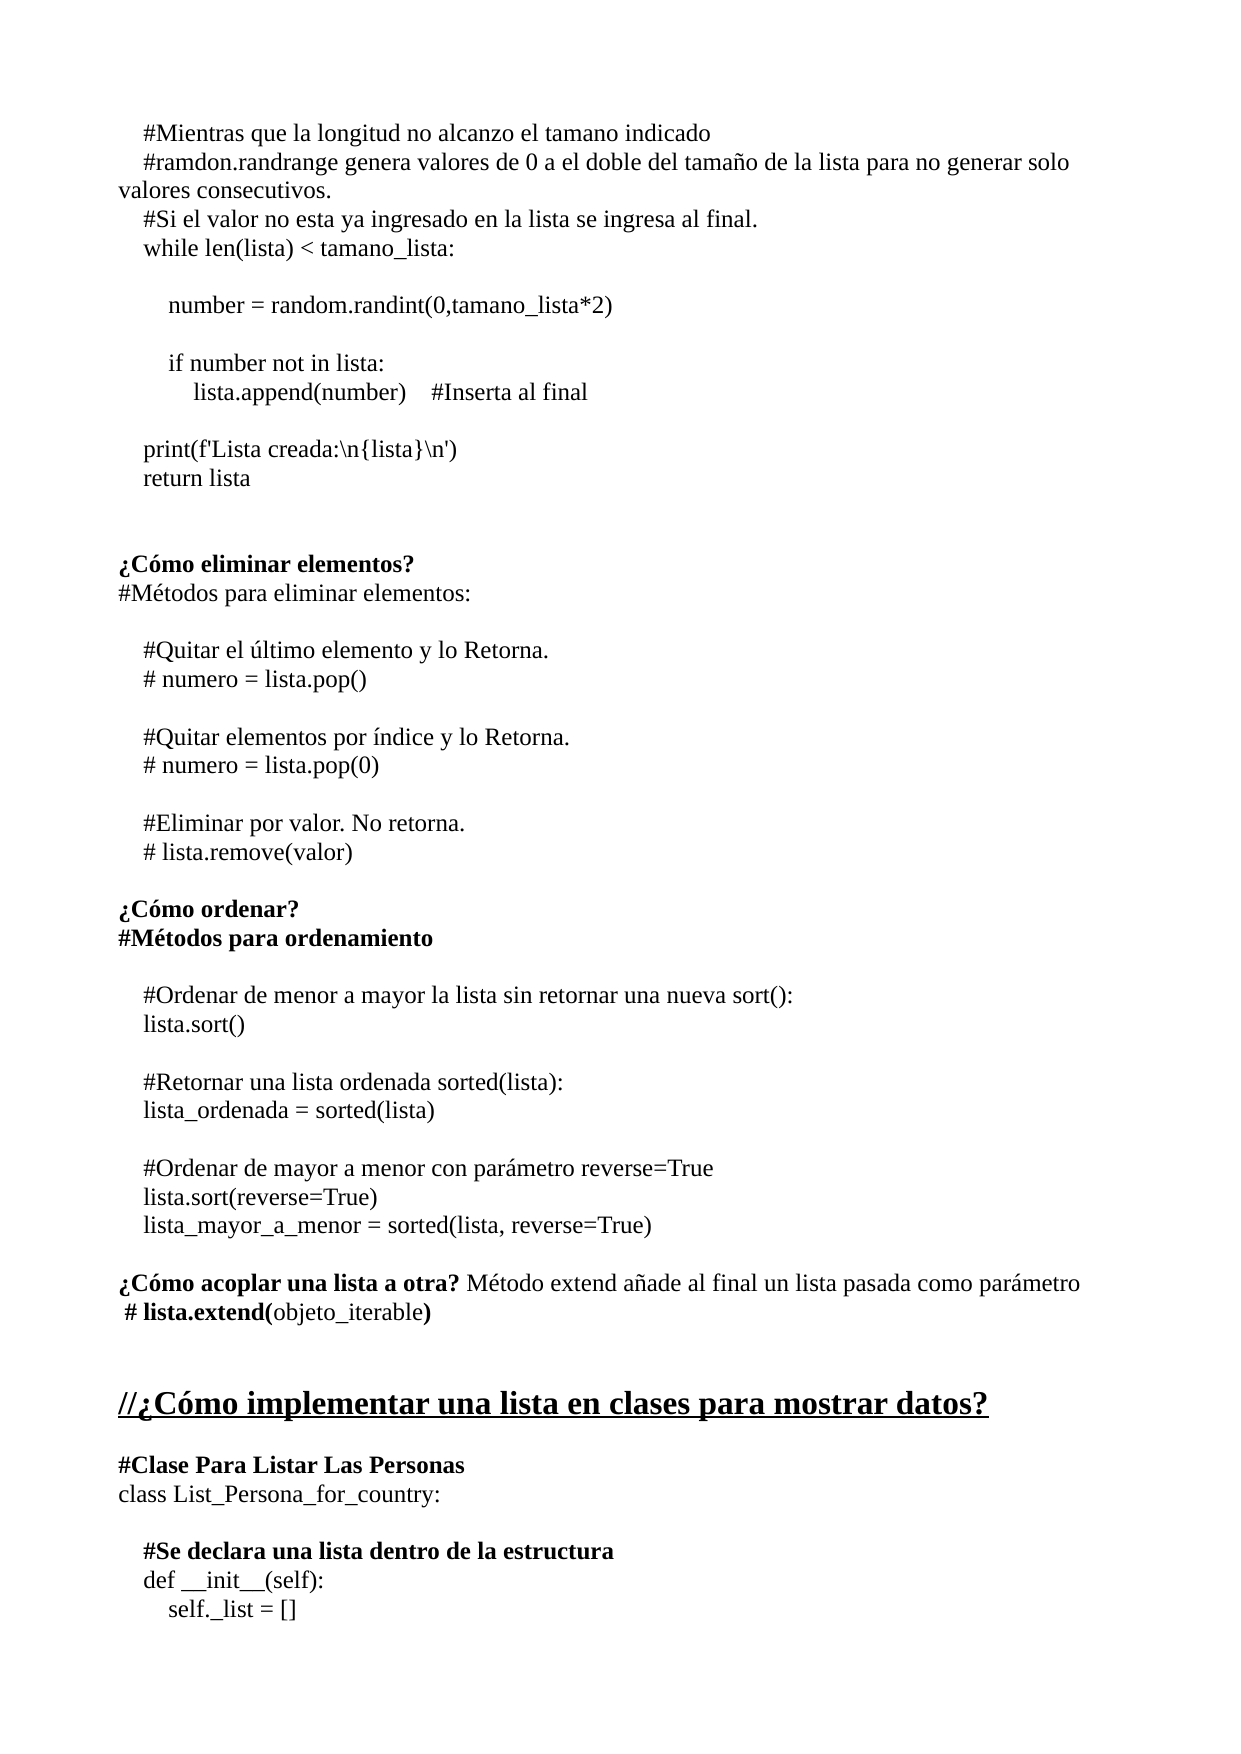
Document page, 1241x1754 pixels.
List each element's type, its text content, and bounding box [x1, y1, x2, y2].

text #ramdon.randrange genera valores de 0 a el doble del tamaño de la lista para no generar solo valores consecutivos. [118, 147, 1122, 204]
text number = random.randint(0,tamano_lista*2) [118, 291, 1122, 319]
text while len(lista) < tamano_lista: [118, 233, 1122, 262]
text lista.append(number) #Inserta al final [118, 377, 1122, 406]
text #Se declara una lista dentro de la estructura [118, 1536, 1122, 1565]
text lista.sort() [118, 1009, 1122, 1038]
text class List_Persona_for_country: [118, 1479, 1122, 1508]
text return lista [118, 463, 1122, 492]
text # numero = lista.pop() [118, 664, 1122, 693]
text //¿Cómo implementar una lista en clases para mostrar datos? [118, 1383, 1122, 1421]
text lista_mayor_a_menor = sorted(lista, reverse=True) [118, 1211, 1122, 1239]
text #Clase Para Listar Las Personas [118, 1450, 1122, 1479]
text # numero = lista.pop(0) [118, 751, 1122, 779]
text self._list = [] [118, 1594, 1122, 1623]
text #Si el valor no esta ya ingresado en la lista se ingresa al final. [118, 204, 1122, 233]
text # lista.extend(objeto_iterable) [118, 1297, 1122, 1326]
text #Métodos para eliminar elementos: [118, 578, 1122, 607]
text ¿Cómo acoplar una lista a otra? Método extend añade al final un lista pasada como parámetro [118, 1268, 1122, 1297]
text # lista.remove(valor) [118, 837, 1122, 866]
text #Ordenar de menor a mayor la lista sin retornar una nueva sort(): [118, 981, 1122, 1009]
text print(f'Lista creada:\n{lista}\n') [118, 434, 1122, 463]
text lista.sort(reverse=True) [118, 1182, 1122, 1211]
text if number not in lista: [118, 348, 1122, 377]
text #Ordenar de mayor a menor con parámetro reverse=True [118, 1153, 1122, 1182]
text ¿Cómo eliminar elementos? [118, 549, 1122, 578]
text lista_ordenada = sorted(lista) [118, 1096, 1122, 1124]
text #Quitar el último elemento y lo Retorna. [118, 636, 1122, 664]
text #Quitar elementos por índice y lo Retorna. [118, 722, 1122, 751]
text def __init__(self): [118, 1565, 1122, 1594]
text #Métodos para ordenamiento [118, 923, 1122, 952]
text ¿Cómo ordenar? [118, 894, 1122, 923]
text #Eliminar por valor. No retorna. [118, 808, 1122, 837]
text #Retornar una lista ordenada sorted(lista): [118, 1067, 1122, 1096]
text #Mientras que la longitud no alcanzo el tamano indicado [118, 118, 1122, 147]
